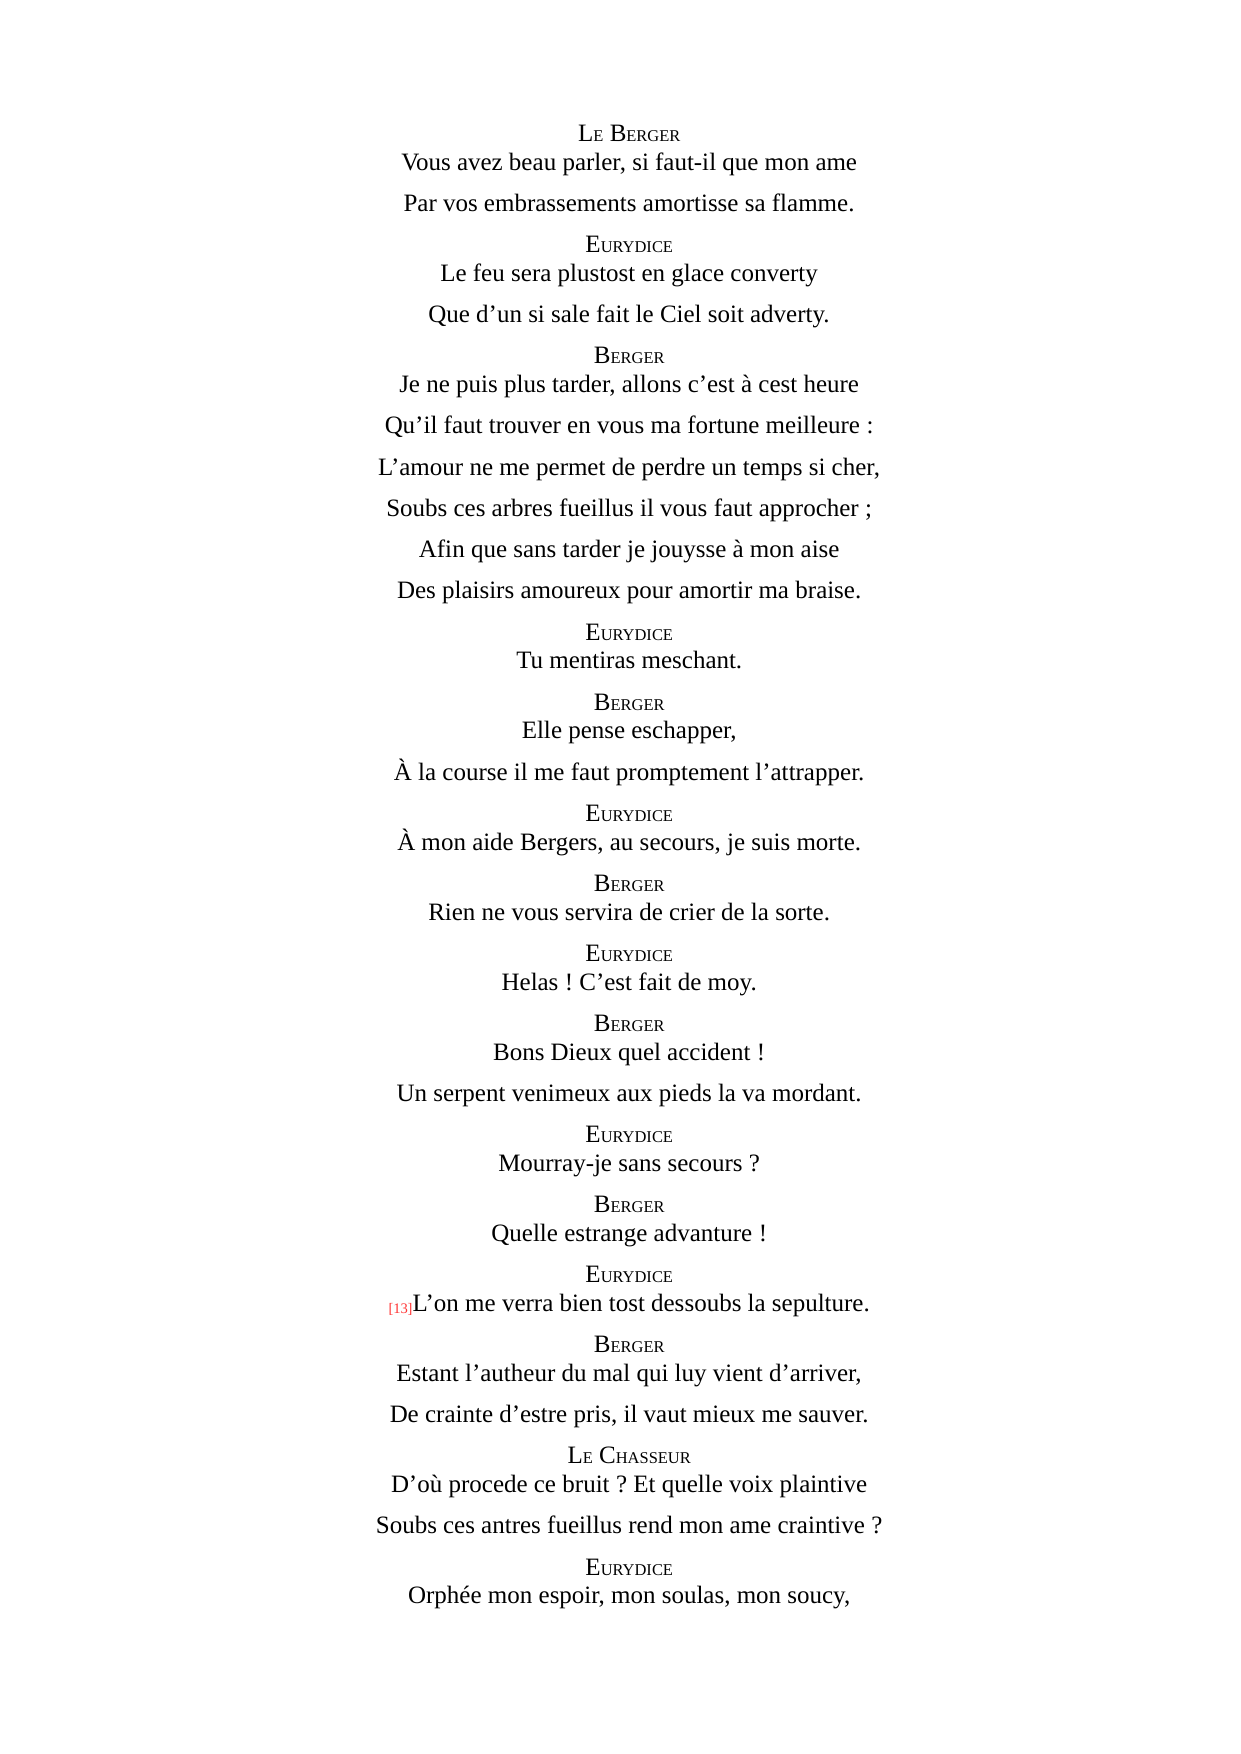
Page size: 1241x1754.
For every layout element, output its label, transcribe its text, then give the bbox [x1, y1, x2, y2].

text Berger [118, 868, 1122, 897]
text Eurydice [118, 938, 1122, 967]
text Eurydice [118, 1259, 1122, 1288]
text Par vos embrassements amortisse sa flamme. [118, 188, 1122, 217]
text Le Chasseur [118, 1441, 1122, 1469]
text Berger [118, 1008, 1122, 1037]
text Berger [118, 687, 1122, 716]
text Elle pense eschapper, [118, 716, 1122, 744]
text Bons Dieux quel accident ! [118, 1037, 1122, 1066]
text Berger [118, 1189, 1122, 1218]
text Eurydice [118, 229, 1122, 258]
text Vous avez beau parler, si faut-il que mon ame [118, 147, 1122, 176]
text Helas ! C’est fait de moy. [118, 967, 1122, 996]
text Eurydice [118, 617, 1122, 646]
text D’où procede ce bruit ? Et quelle voix plaintive [118, 1469, 1122, 1498]
text Berger [118, 1329, 1122, 1358]
text Que d’un si sale fait le Ciel soit adverty. [118, 299, 1122, 328]
text Eurydice [118, 1119, 1122, 1148]
text Un serpent venimeux aux pieds la va mordant. [118, 1078, 1122, 1107]
text Qu’il faut trouver en vous ma fortune meilleure : [118, 411, 1122, 439]
text Eurydice [118, 1552, 1122, 1581]
text Mourray-je sans secours ? [118, 1148, 1122, 1177]
text Le Berger [118, 118, 1122, 147]
text Tu mentiras meschant. [118, 646, 1122, 674]
text Berger [118, 341, 1122, 369]
text Soubs ces antres fueillus rend mon ame craintive ? [118, 1511, 1122, 1539]
text [13]L’on me verra bien tost dessoubs la sepulture. [118, 1288, 1122, 1317]
text À mon aide Bergers, au secours, je suis morte. [118, 827, 1122, 856]
text Soubs ces arbres fueillus il vous faut approcher ; [118, 493, 1122, 522]
text Rien ne vous servira de crier de la sorte. [118, 897, 1122, 926]
text Je ne puis plus tarder, allons c’est à cest heure [118, 369, 1122, 398]
text De crainte d’estre pris, il vaut mieux me sauver. [118, 1399, 1122, 1428]
text Des plaisirs amoureux pour amortir ma braise. [118, 576, 1122, 604]
text À la course il me faut promptement l’attrapper. [118, 757, 1122, 786]
text Eurydice [118, 798, 1122, 827]
text Estant l’autheur du mal qui luy vient d’arriver, [118, 1358, 1122, 1387]
text L’amour ne me permet de perdre un temps si cher, [118, 452, 1122, 481]
text Le feu sera plustost en glace converty [118, 258, 1122, 287]
text Afin que sans tarder je jouysse à mon aise [118, 534, 1122, 563]
text Orphée mon espoir, mon soulas, mon soucy, [118, 1581, 1122, 1609]
text Quelle estrange advanture ! [118, 1218, 1122, 1247]
